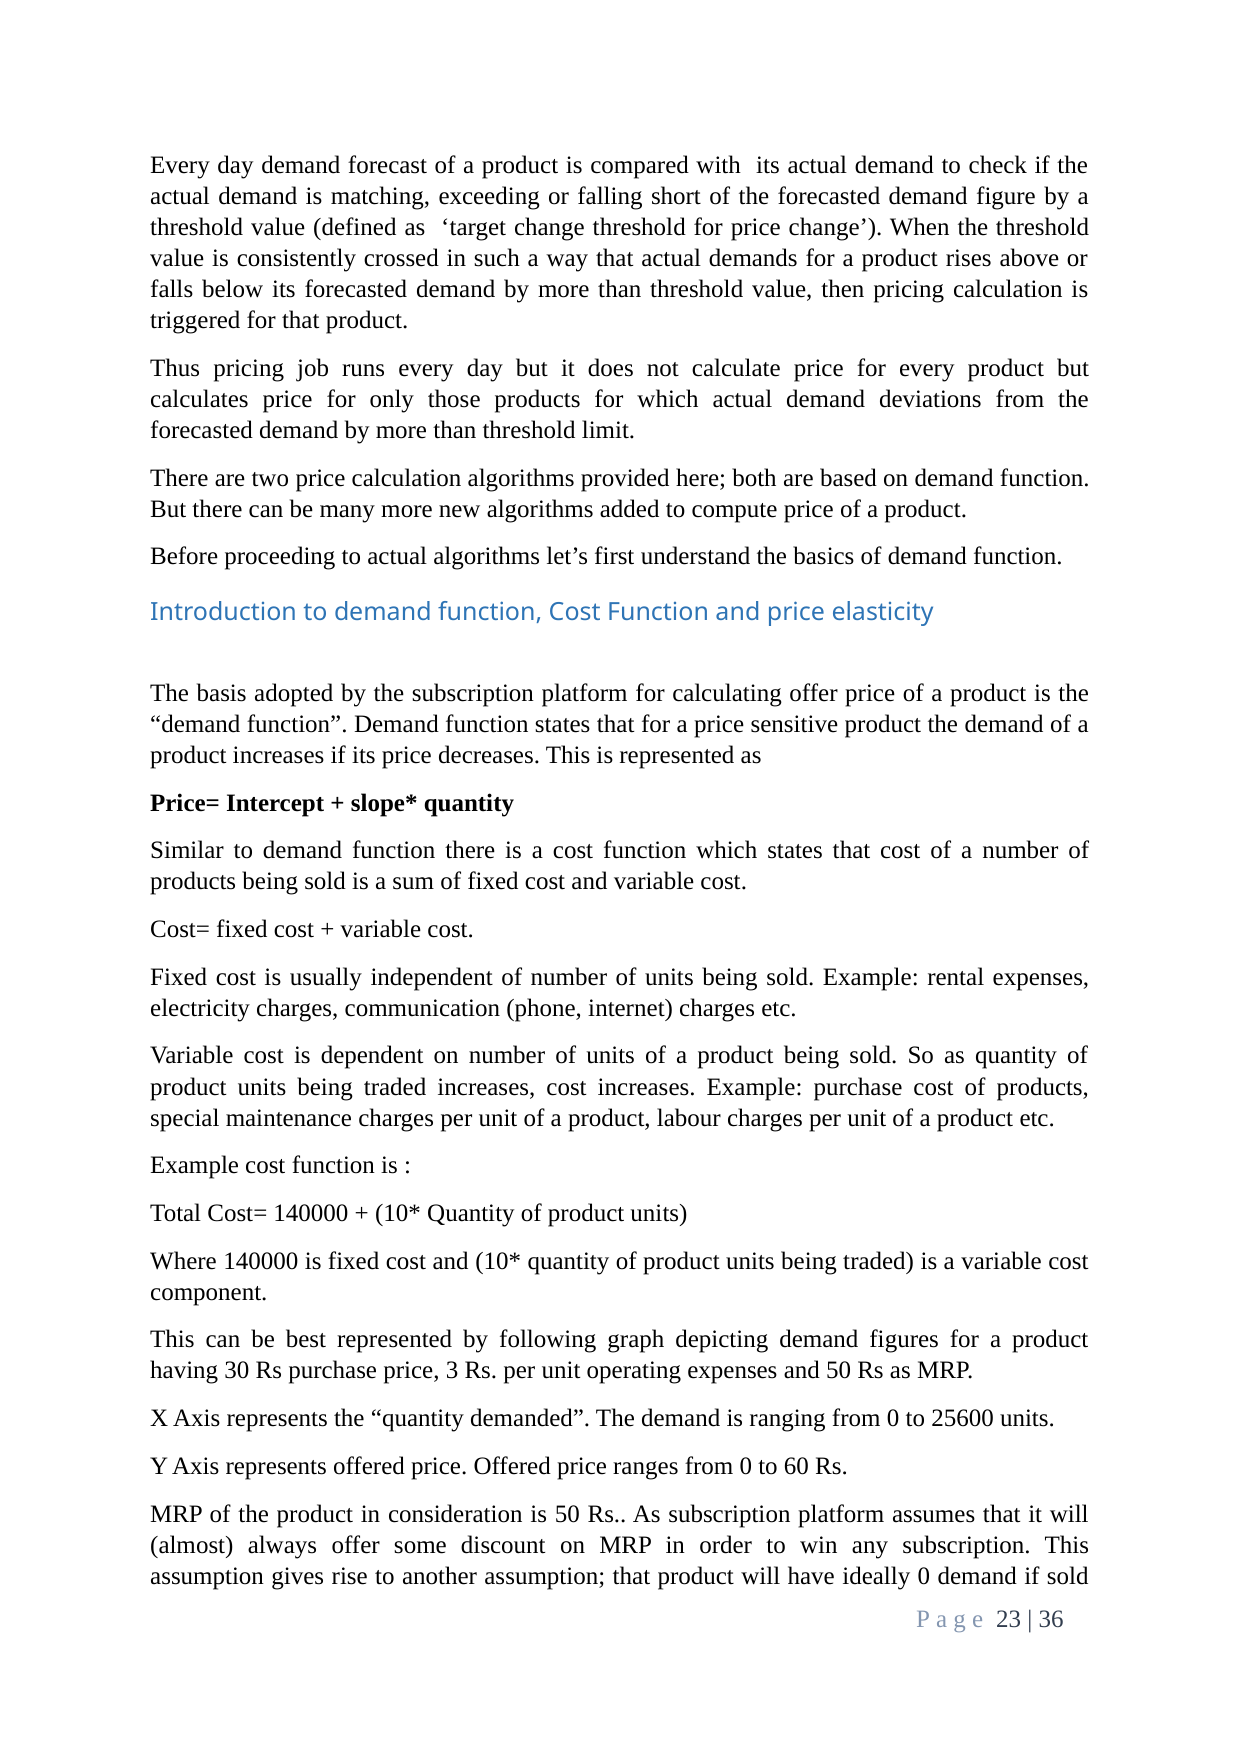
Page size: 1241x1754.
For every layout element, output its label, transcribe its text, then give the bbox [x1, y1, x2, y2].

text There are two price calculation algorithms provided here; both are based on demand function. But there can be many more new algorithms added to compute price of a product. [150, 463, 1090, 522]
text Example cost function is : [150, 1150, 1090, 1179]
text Fixed cost is usually independent of number of units being sold. Example: rental expenses, electricity charges, communication (phone, internet) charges etc. [150, 962, 1090, 1022]
text Before proceeding to actual algorithms let’s first understand the basics of demand function. [150, 541, 1090, 570]
text Thus pricing job runs every day but it does not calculate price for every product but calculates price for only those products for which actual demand deviations from the forecasted demand by more than threshold limit. [150, 353, 1090, 444]
text Y Axis represents offered price. Offered price ranges from 0 to 60 Rs. [150, 1451, 1090, 1480]
text Similar to demand function there is a cost function which states that cost of a number of products being sold is a sum of fixed cost and variable cost. [150, 835, 1090, 895]
text Every day demand forecast of a product is compared with its actual demand to check if the actual demand is matching, exceeding or falling short of the forecasted demand figure by a threshold value (defined as ‘target change threshold for price change’). When the threshold value is consistently crossed in such a way that actual demands for a product rises above or falls below its forecasted demand by more than threshold value, then pricing calculation is triggered for that product. [150, 150, 1090, 334]
text MRP of the product in consideration is 50 Rs.. As subscription platform assumes that it will (almost) always offer some discount on MRP in order to win any subscription. This assumption gives rise to another assumption; that product will have ideally 0 demand if sold [150, 1499, 1090, 1589]
text Variable cost is dependent on number of units of a product being sold. So as quantity of product units being traded increases, cost increases. Example: purchase cost of products, special maintenance charges per unit of a product, labour charges per unit of a product etc. [150, 1041, 1090, 1131]
text Where 140000 is fixed cost and (10* quantity of product units being traded) is a variable cost component. [150, 1246, 1090, 1306]
text Cost= fixed cost + variable cost. [150, 914, 1090, 943]
text X Axis represents the “quantity demanded”. The demand is ranging from 0 to 25600 units. [150, 1403, 1090, 1432]
text The basis adopted by the subscription platform for calculating offer price of a product is the “demand function”. Demand function states that for a price sensitive product the demand of a product increases if its price decreases. This is represented as [150, 678, 1090, 769]
subtitle Introduction to demand function, Cost Function and price elasticity [150, 593, 1090, 627]
text This can be best represented by following graph depicting demand figures for a product having 30 Rs purchase price, 3 Rs. per unit operating expenses and 50 Rs as MRP. [150, 1324, 1090, 1384]
text Price= Intercept + slope* quantity [150, 788, 1090, 816]
text Total Cost= 140000 + (10* Quantity of product units) [150, 1198, 1090, 1227]
